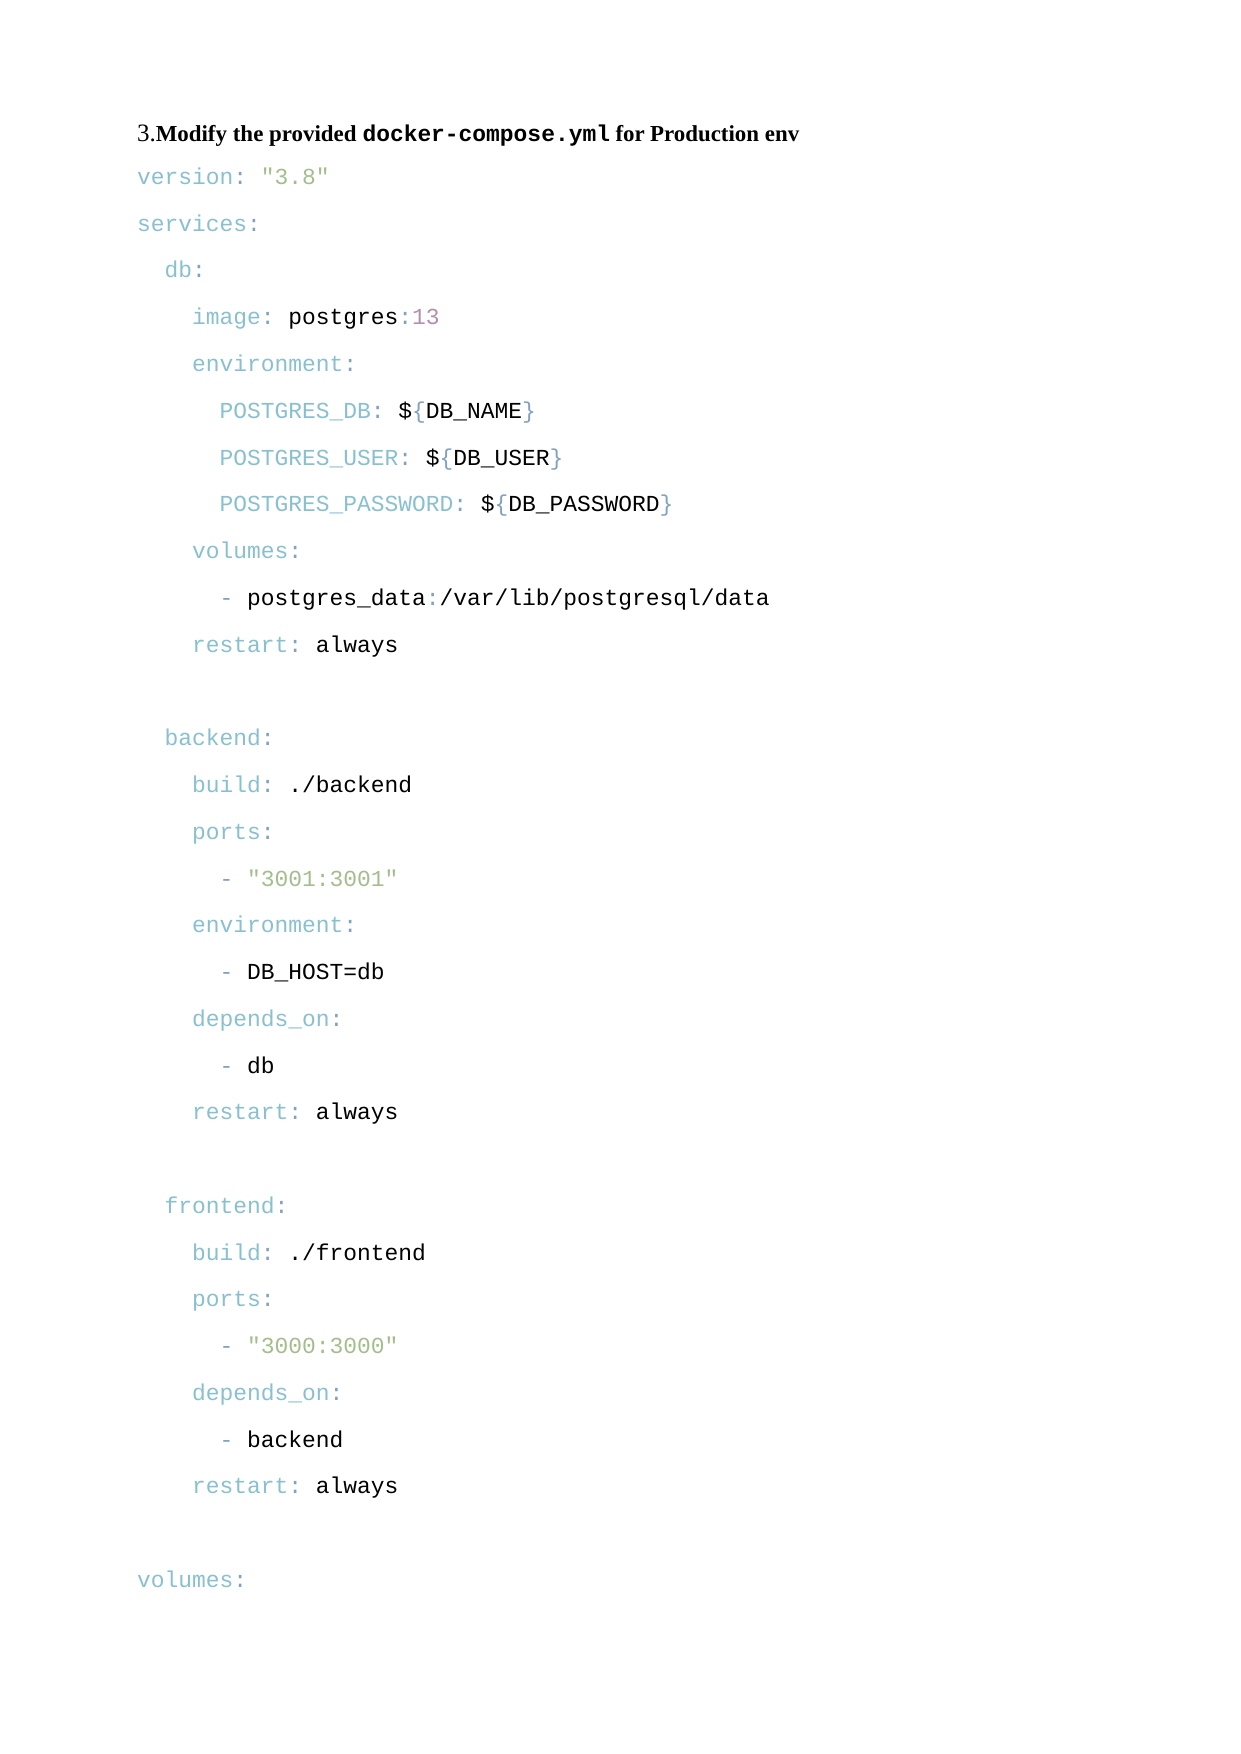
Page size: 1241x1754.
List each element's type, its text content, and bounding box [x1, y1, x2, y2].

list db: [118, 259, 1122, 285]
list volumes: [118, 1568, 1122, 1594]
list - DB_HOST=db [118, 960, 1122, 986]
list - backend [118, 1428, 1122, 1454]
list Modify the provided docker-compose.yml for Production env [118, 118, 1122, 148]
list POSTGRES_PASSWORD: ${DB_PASSWORD} [118, 493, 1122, 519]
list depends_on: [118, 1007, 1122, 1033]
list restart: always [118, 1475, 1122, 1501]
list ports: [118, 1288, 1122, 1314]
list services: [118, 212, 1122, 238]
list ports: [118, 820, 1122, 846]
list environment: [118, 914, 1122, 939]
list - "3001:3001" [118, 867, 1122, 893]
list restart: always [118, 633, 1122, 659]
list - db [118, 1054, 1122, 1080]
list environment: [118, 352, 1122, 378]
list build: ./frontend [118, 1241, 1122, 1267]
list - "3000:3000" [118, 1334, 1122, 1361]
list POSTGRES_DB: ${DB_NAME} [118, 399, 1122, 425]
list POSTGRES_USER: ${DB_USER} [118, 446, 1122, 472]
list volumes: [118, 539, 1122, 565]
list image: postgres:13 [118, 306, 1122, 332]
list depends_on: [118, 1381, 1122, 1407]
list version: "3.8" [118, 165, 1122, 191]
list restart: always [118, 1101, 1122, 1127]
list build: ./backend [118, 773, 1122, 799]
list frontend: [118, 1194, 1122, 1220]
list backend: [118, 727, 1122, 752]
list - postgres_data:/var/lib/postgresql/data [118, 586, 1122, 612]
